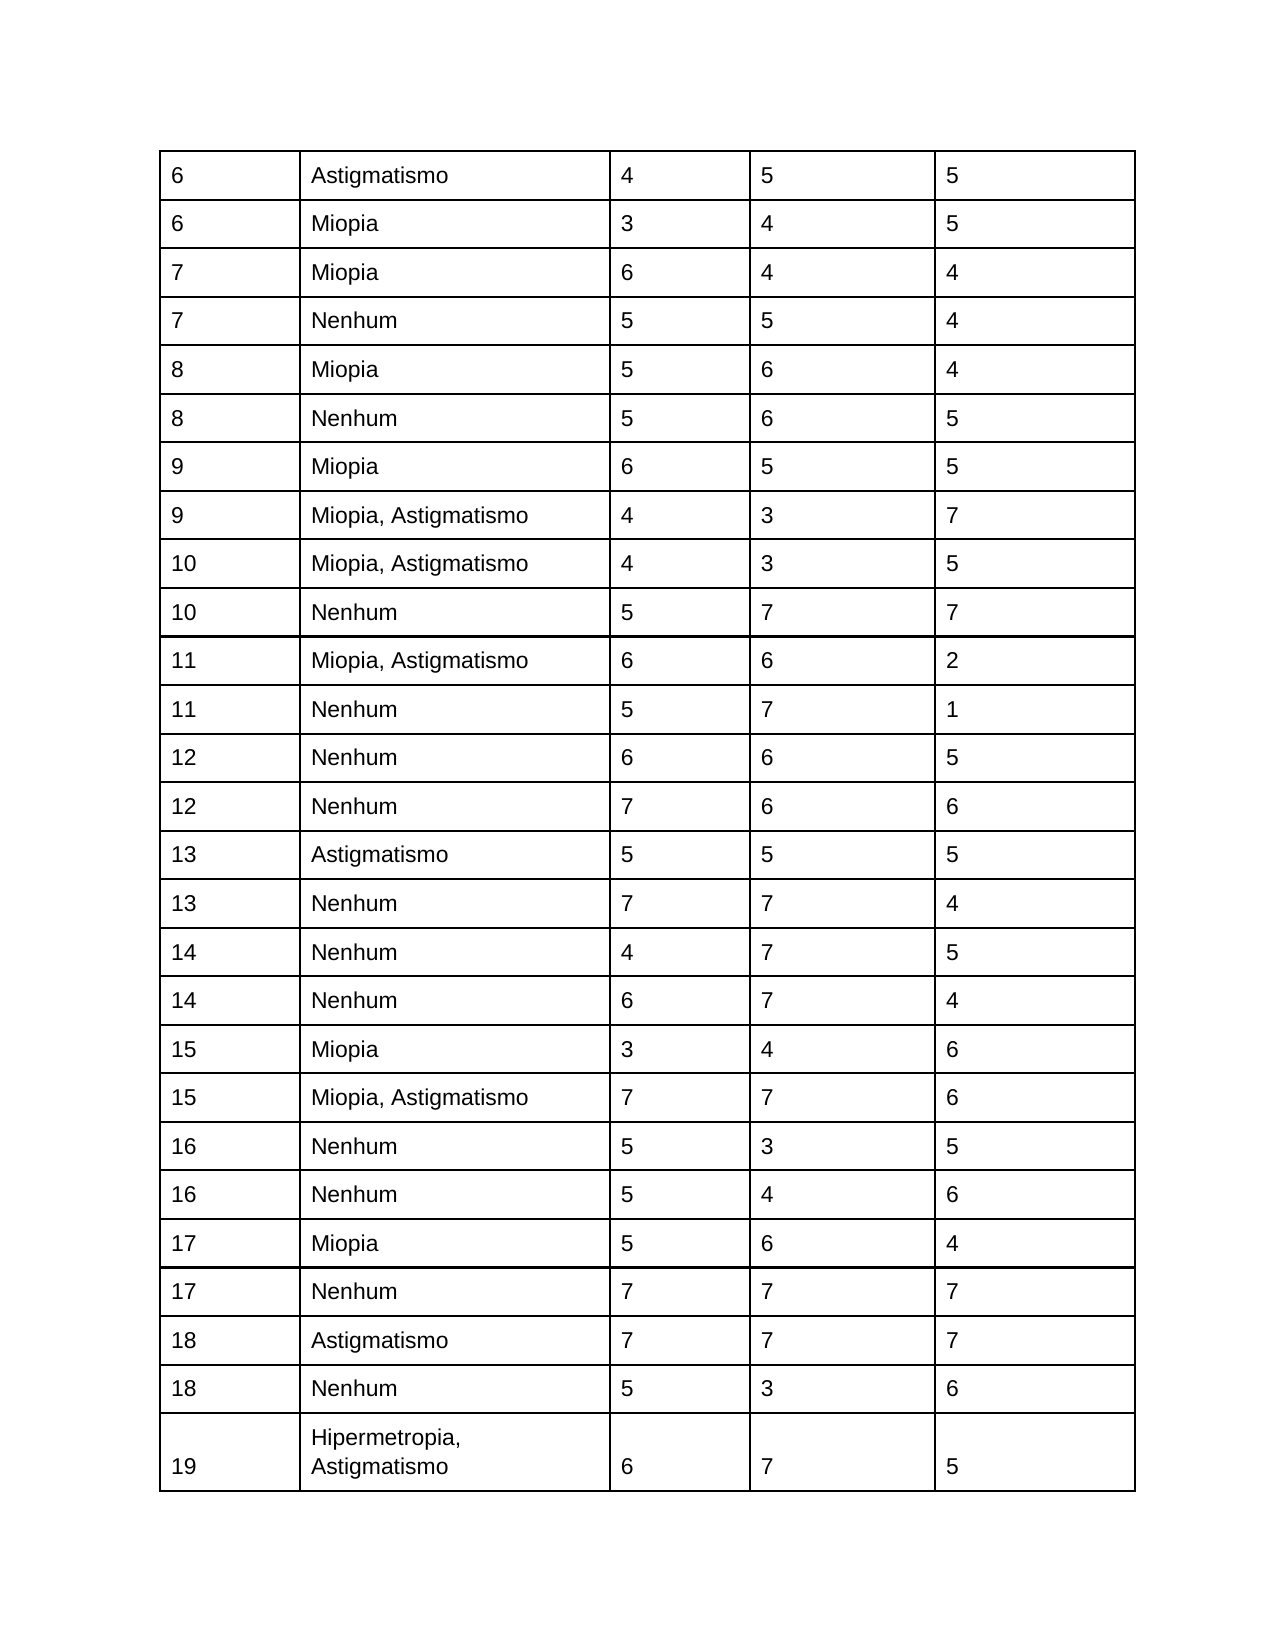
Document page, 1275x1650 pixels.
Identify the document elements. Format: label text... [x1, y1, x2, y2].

table_cell 6 [611, 735, 749, 781]
table_cell 4 [611, 492, 749, 538]
table_cell 4 [751, 1026, 934, 1072]
table_cell Nenhum [301, 686, 609, 732]
table_cell 4 [611, 929, 749, 975]
table_cell 18 [161, 1317, 299, 1363]
table_cell 5 [936, 395, 1134, 441]
table_cell 7 [751, 1414, 934, 1490]
table_cell 6 [751, 1220, 934, 1266]
table_cell 7 [611, 783, 749, 829]
table_cell 18 [161, 1366, 299, 1412]
table_cell 19 [161, 1414, 299, 1490]
table_cell 7 [751, 589, 934, 635]
table_cell 5 [936, 1123, 1134, 1169]
table_cell 7 [161, 249, 299, 296]
table_cell 3 [611, 1026, 749, 1072]
table_cell 3 [611, 201, 749, 247]
table_cell 4 [936, 977, 1134, 1024]
table_cell 6 [611, 249, 749, 296]
table_cell 5 [936, 832, 1134, 878]
table_cell Nenhum [301, 735, 609, 781]
table_cell 5 [936, 929, 1134, 975]
table_cell 8 [161, 346, 299, 393]
table_cell 6 [751, 638, 934, 684]
table_cell 15 [161, 1074, 299, 1121]
table_cell 13 [161, 880, 299, 927]
table_cell 7 [611, 1317, 749, 1363]
table_cell 7 [751, 1269, 934, 1315]
table_cell 16 [161, 1123, 299, 1169]
table_cell 2 [936, 638, 1134, 684]
table_cell 5 [611, 298, 749, 344]
table_cell 5 [751, 443, 934, 490]
table_cell 5 [611, 589, 749, 635]
table_cell 6 [751, 735, 934, 781]
table_cell Astigmatismo [301, 152, 609, 198]
table_cell 3 [751, 540, 934, 587]
table_cell 9 [161, 443, 299, 490]
table_cell 3 [751, 492, 934, 538]
table_cell 4 [751, 249, 934, 296]
table_cell Nenhum [301, 929, 609, 975]
table_cell 6 [751, 346, 934, 393]
table_cell Nenhum [301, 1171, 609, 1218]
table_cell Miopia [301, 249, 609, 296]
table_cell Nenhum [301, 298, 609, 344]
table_cell 5 [611, 832, 749, 878]
table_cell Nenhum [301, 1269, 609, 1315]
table_cell 7 [751, 880, 934, 927]
table_cell Nenhum [301, 589, 609, 635]
table_cell 6 [161, 201, 299, 247]
table_cell Nenhum [301, 880, 609, 927]
table_cell 6 [751, 783, 934, 829]
table_cell Nenhum [301, 395, 609, 441]
table_cell 7 [611, 1269, 749, 1315]
table_cell 10 [161, 540, 299, 587]
table_cell 7 [161, 298, 299, 344]
table_cell Nenhum [301, 1123, 609, 1169]
table_cell Miopia [301, 201, 609, 247]
table_cell 6 [936, 783, 1134, 829]
table_cell Astigmatismo [301, 1317, 609, 1363]
table_cell Miopia [301, 1026, 609, 1072]
table_cell 5 [611, 346, 749, 393]
table_cell 6 [936, 1026, 1134, 1072]
table_cell Miopia, Astigmatismo [301, 638, 609, 684]
table_cell 6 [611, 1414, 749, 1490]
table_cell 6 [611, 977, 749, 1024]
table_cell 6 [936, 1074, 1134, 1121]
table_cell 5 [611, 1123, 749, 1169]
table_cell 14 [161, 977, 299, 1024]
table_cell 5 [611, 395, 749, 441]
table_cell 6 [161, 152, 299, 198]
table_cell 4 [936, 880, 1134, 927]
table_cell 14 [161, 929, 299, 975]
table_cell 7 [936, 1317, 1134, 1363]
table_cell 5 [751, 298, 934, 344]
table_cell 7 [751, 977, 934, 1024]
table_cell 10 [161, 589, 299, 635]
table_cell 4 [936, 346, 1134, 393]
table_cell Nenhum [301, 783, 609, 829]
table_cell 4 [751, 201, 934, 247]
table_cell 7 [611, 1074, 749, 1121]
table_cell 7 [751, 1074, 934, 1121]
table_cell 13 [161, 832, 299, 878]
table_cell 5 [936, 152, 1134, 198]
table_cell 3 [751, 1123, 934, 1169]
table_cell 6 [751, 395, 934, 441]
table_cell 5 [936, 201, 1134, 247]
table_cell 11 [161, 638, 299, 684]
table_cell 7 [936, 589, 1134, 635]
table_cell 12 [161, 735, 299, 781]
table_cell Nenhum [301, 1366, 609, 1412]
table_cell Miopia [301, 1220, 609, 1266]
table_cell 4 [611, 540, 749, 587]
table_cell 7 [751, 929, 934, 975]
table_cell 9 [161, 492, 299, 538]
table_cell 17 [161, 1220, 299, 1266]
table_cell 5 [751, 832, 934, 878]
table_cell 5 [611, 1171, 749, 1218]
table_cell 4 [936, 1220, 1134, 1266]
table_cell 4 [751, 1171, 934, 1218]
table_cell 16 [161, 1171, 299, 1218]
table_cell 6 [936, 1171, 1134, 1218]
table_cell 7 [936, 1269, 1134, 1315]
table_cell 5 [936, 735, 1134, 781]
table_cell 17 [161, 1269, 299, 1315]
table_cell 6 [611, 443, 749, 490]
table_cell Astigmatismo [301, 832, 609, 878]
table_cell 5 [611, 1366, 749, 1412]
table_cell 8 [161, 395, 299, 441]
table_cell 5 [936, 540, 1134, 587]
table_cell 15 [161, 1026, 299, 1072]
table_cell 7 [751, 1317, 934, 1363]
table_cell Miopia, Astigmatismo [301, 1074, 609, 1121]
table_cell Miopia [301, 346, 609, 393]
table_cell 4 [611, 152, 749, 198]
table_cell Miopia [301, 443, 609, 490]
table_cell 12 [161, 783, 299, 829]
table_cell 5 [936, 443, 1134, 490]
table_cell 5 [936, 1414, 1134, 1490]
table_cell 11 [161, 686, 299, 732]
table_cell 7 [936, 492, 1134, 538]
table_cell 4 [936, 298, 1134, 344]
table_cell 6 [936, 1366, 1134, 1412]
table_cell Miopia, Astigmatismo [301, 540, 609, 587]
table_cell 5 [611, 1220, 749, 1266]
table_cell 7 [751, 686, 934, 732]
table_cell 5 [611, 686, 749, 732]
table_cell 5 [751, 152, 934, 198]
table_cell Miopia, Astigmatismo [301, 492, 609, 538]
table_cell Hipermetropia, Astigmatismo [301, 1414, 609, 1490]
table_cell 6 [611, 638, 749, 684]
table_cell 1 [936, 686, 1134, 732]
table_cell 3 [751, 1366, 934, 1412]
table_cell 7 [611, 880, 749, 927]
table_cell Nenhum [301, 977, 609, 1024]
table_cell 4 [936, 249, 1134, 296]
